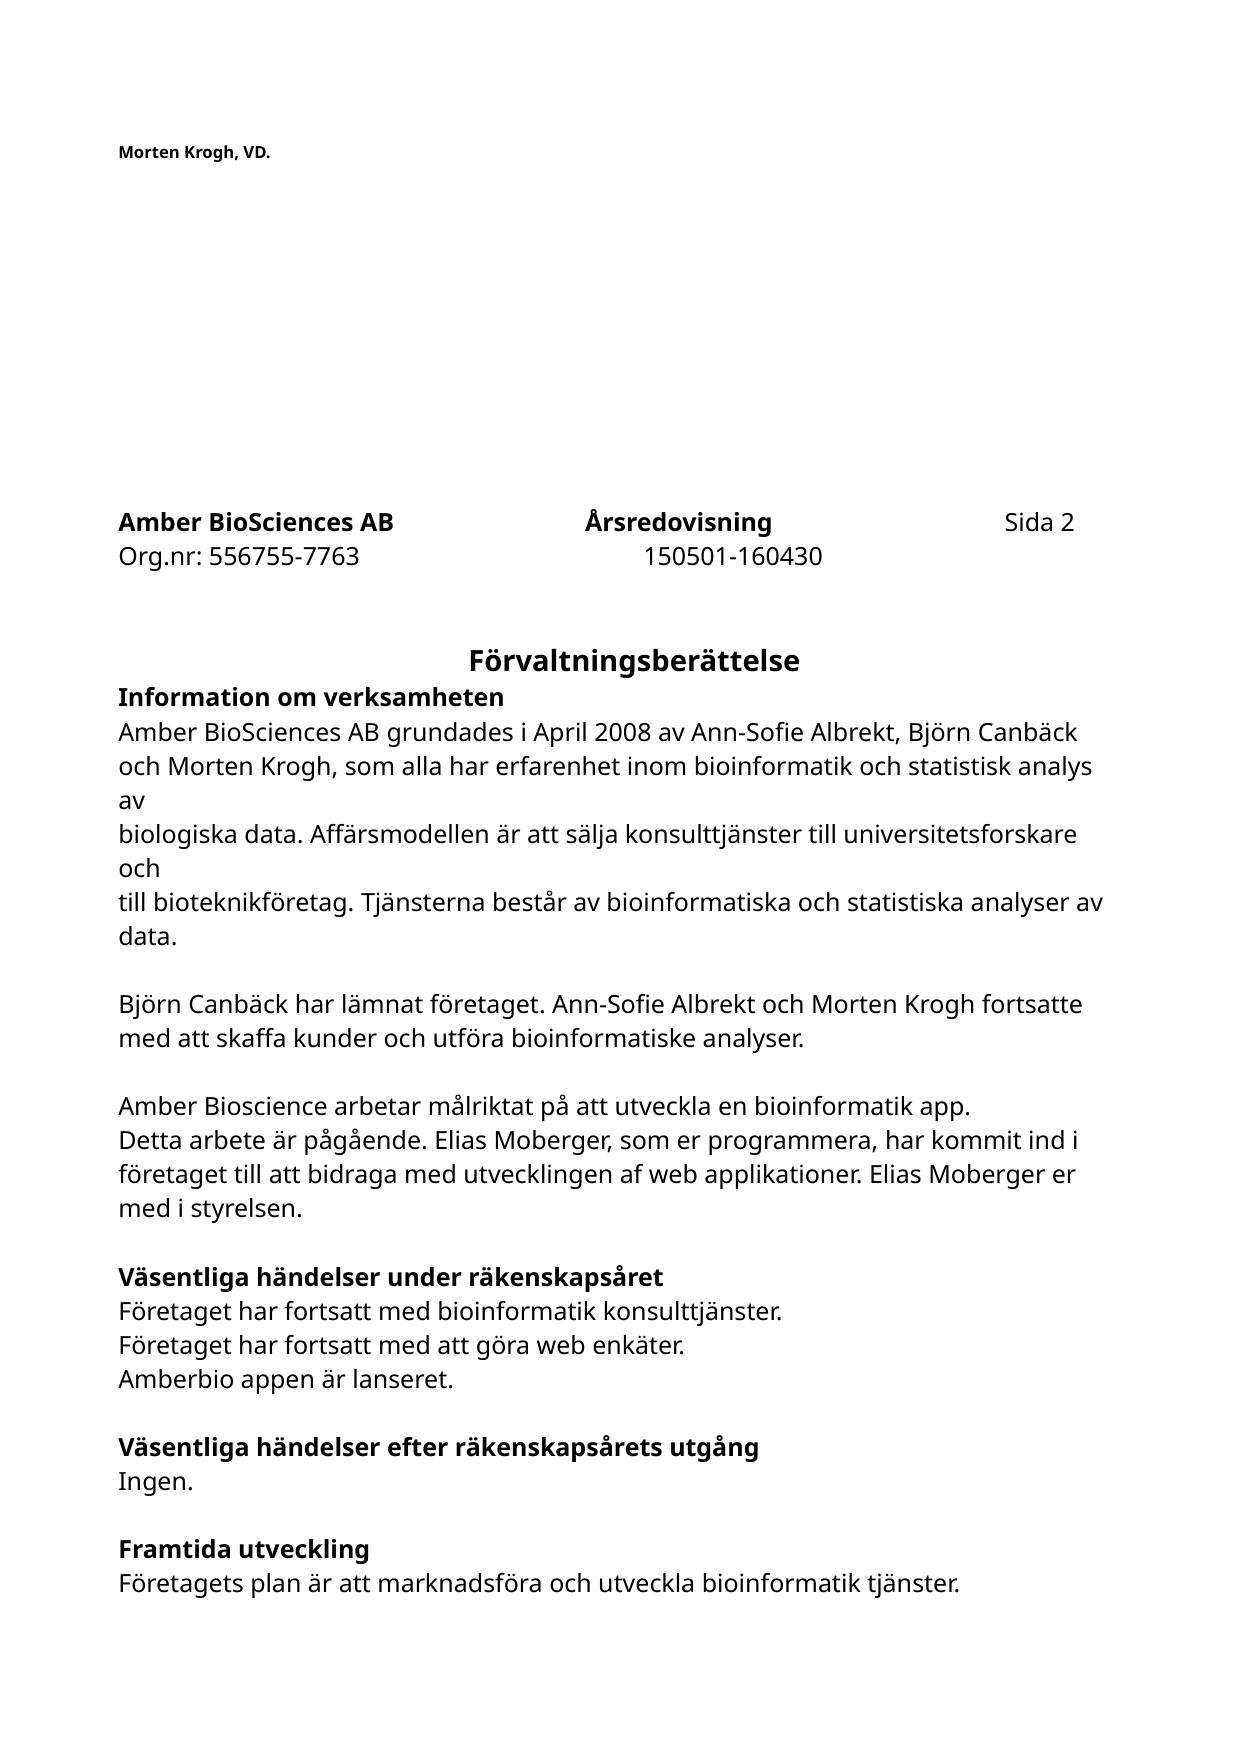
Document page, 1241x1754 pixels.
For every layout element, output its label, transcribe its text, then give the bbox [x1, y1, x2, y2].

text Företaget har fortsatt med att göra web enkäter. [118, 1327, 1122, 1361]
text Amber BioSciences AB Årsredovisning Sida 2 [118, 504, 1122, 538]
text Org.nr: 556755-7763 150501-160430 [118, 538, 1122, 572]
text biologiska data. Affärsmodellen är att sälja konsulttjänster till universitetsforskare och [118, 816, 1122, 884]
text Förvaltningsberättelse [118, 640, 1122, 680]
text och Morten Krogh, som alla har erfarenhet inom bioinformatik och statistisk analys av [118, 748, 1122, 816]
text Amber Bioscience arbetar målriktat på att utveckla en bioinformatik app. [118, 1089, 1122, 1123]
text Framtida utveckling [118, 1532, 1122, 1566]
text Morten Krogh, VD. [118, 141, 1122, 163]
text Ingen. [118, 1463, 1122, 1498]
text Detta arbete är pågående. Elias Moberger, som er programmera, har kommit ind i företaget till att bidraga med utvecklingen af web applikationer. Elias Moberger er med i styrelsen. [118, 1123, 1122, 1225]
text Väsentliga händelser under räkenskapsåret [118, 1259, 1122, 1293]
text Information om verksamheten [118, 680, 1122, 714]
text Amber BioSciences AB grundades i April 2008 av Ann-Sofie Albrekt, Björn Canbäck [118, 714, 1122, 748]
text Företaget har fortsatt med bioinformatik konsulttjänster. [118, 1293, 1122, 1327]
text Björn Canbäck har lämnat företaget. Ann-Sofie Albrekt och Morten Krogh fortsatte med att skaffa kunder och utföra bioinformatiske analyser. [118, 987, 1122, 1055]
text Företagets plan är att marknadsföra och utveckla bioinformatik tjänster. [118, 1566, 1122, 1600]
text till bioteknikföretag. Tjänsterna består av bioinformatiska och statistiska analyser av data. [118, 884, 1122, 953]
text Väsentliga händelser efter räkenskapsårets utgång [118, 1429, 1122, 1463]
text Amberbio appen är lanseret. [118, 1361, 1122, 1395]
